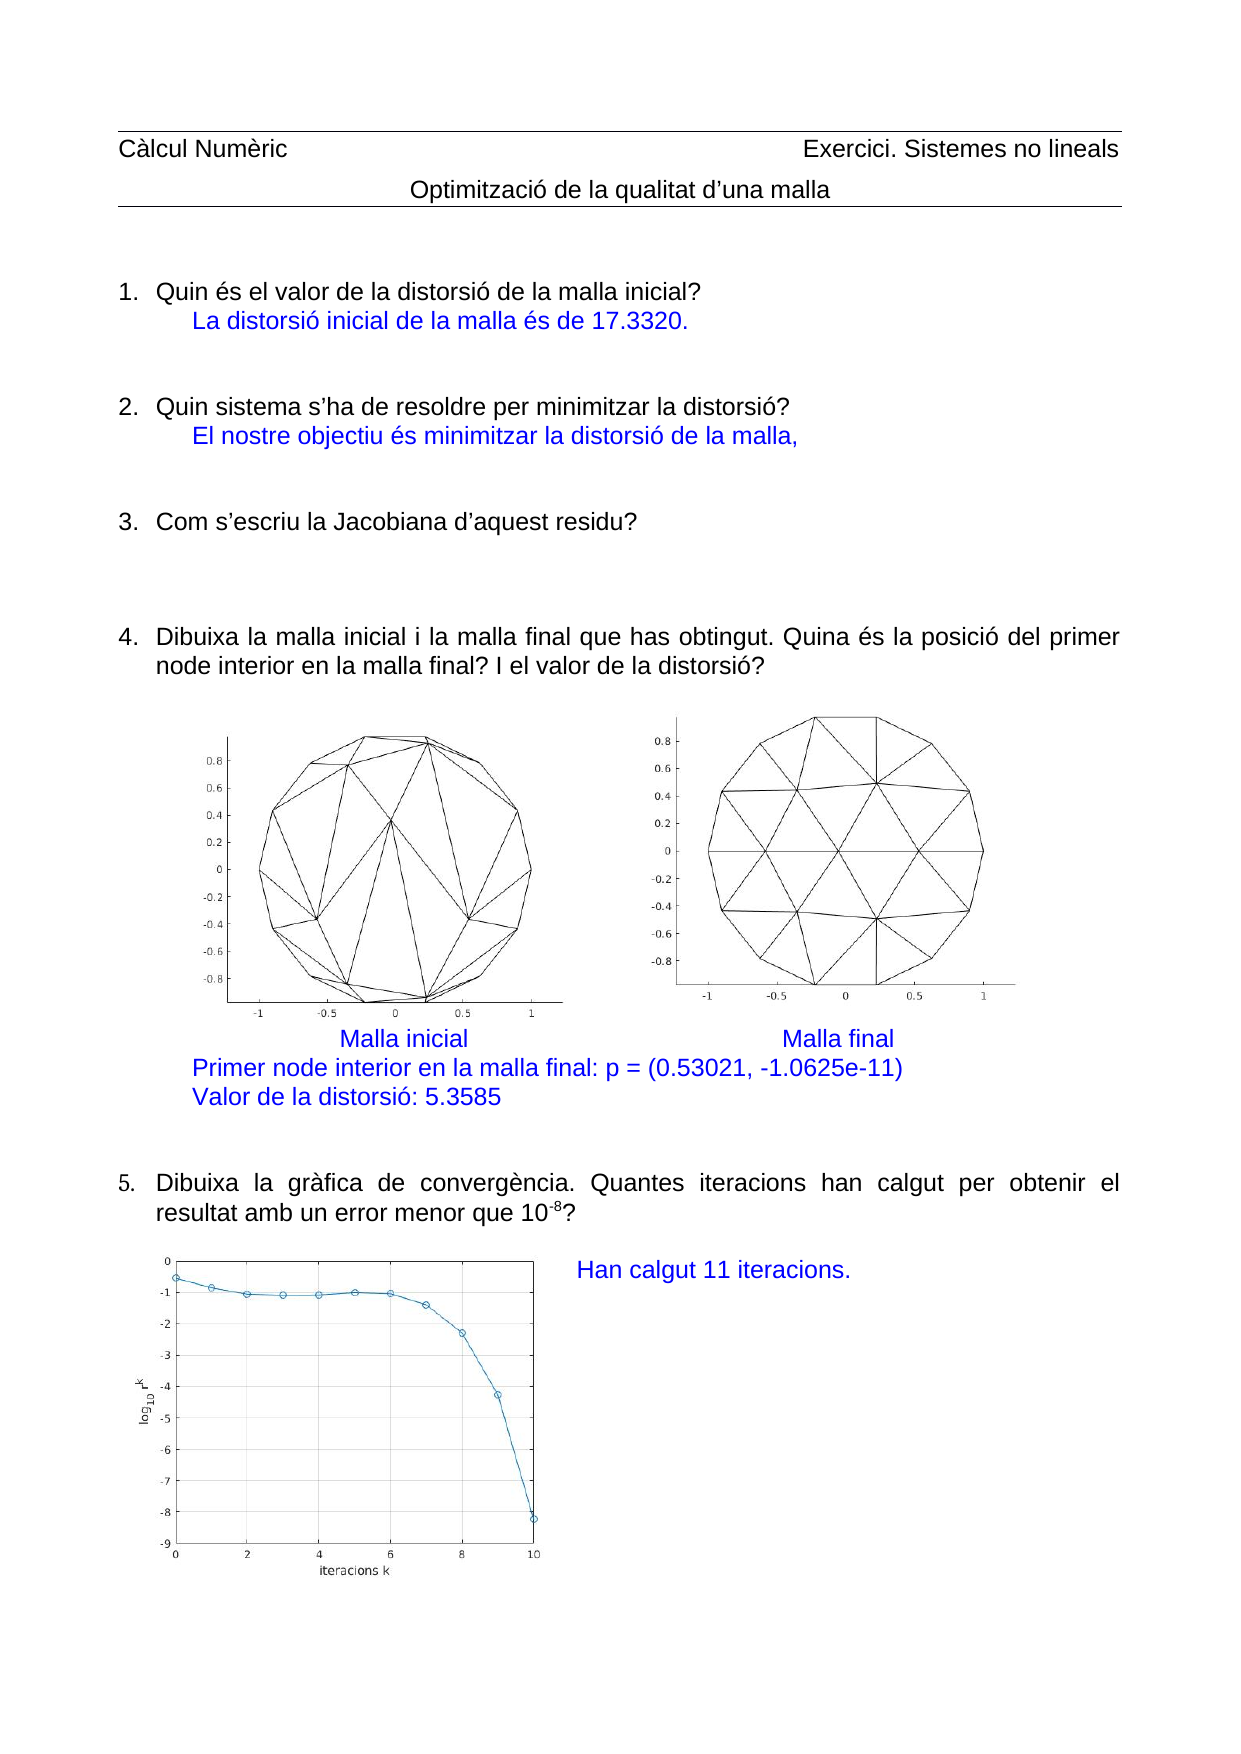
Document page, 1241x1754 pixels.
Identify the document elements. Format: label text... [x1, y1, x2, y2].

picture [182, 712, 567, 1021]
list Dibuixa la malla inicial i la malla final que has obtingut. Quina és la posició del primer node interior en la malla final? I el valor de la distorsió? [118, 622, 1122, 679]
picture [640, 699, 1026, 1010]
list Quin sistema s’ha de resoldre per minimitzar la distorsió? [118, 392, 1122, 421]
list Dibuixa la gràfica de convergència. Quantes iteracions han calgut per obtenir el resultat amb un error menor que 10-8? [118, 1168, 1122, 1227]
list Com s’escriu la Jacobiana d’aquest residu? [118, 507, 1122, 536]
text Han calgut 11 iteracions. [577, 1255, 1122, 1284]
text Càlcul Numèric Exercici. Sistemes no lineals [118, 132, 1122, 162]
text Valor de la distorsió: 5.3585 [118, 1082, 1122, 1111]
picture [115, 1235, 577, 1581]
text La distorsió inicial de la malla és de 17.3320. [118, 306, 1122, 334]
text Malla inicial Malla final [118, 1024, 1122, 1053]
text El nostre objectiu és minimitzar la distorsió de la malla, [118, 421, 1122, 449]
text Primer node interior en la malla final: p = (0.53021, -1.0625e-11) [118, 1053, 1122, 1082]
text Optimització de la qualitat d’una malla [118, 172, 1122, 206]
list Quin és el valor de la distorsió de la malla inicial? [118, 277, 1122, 306]
